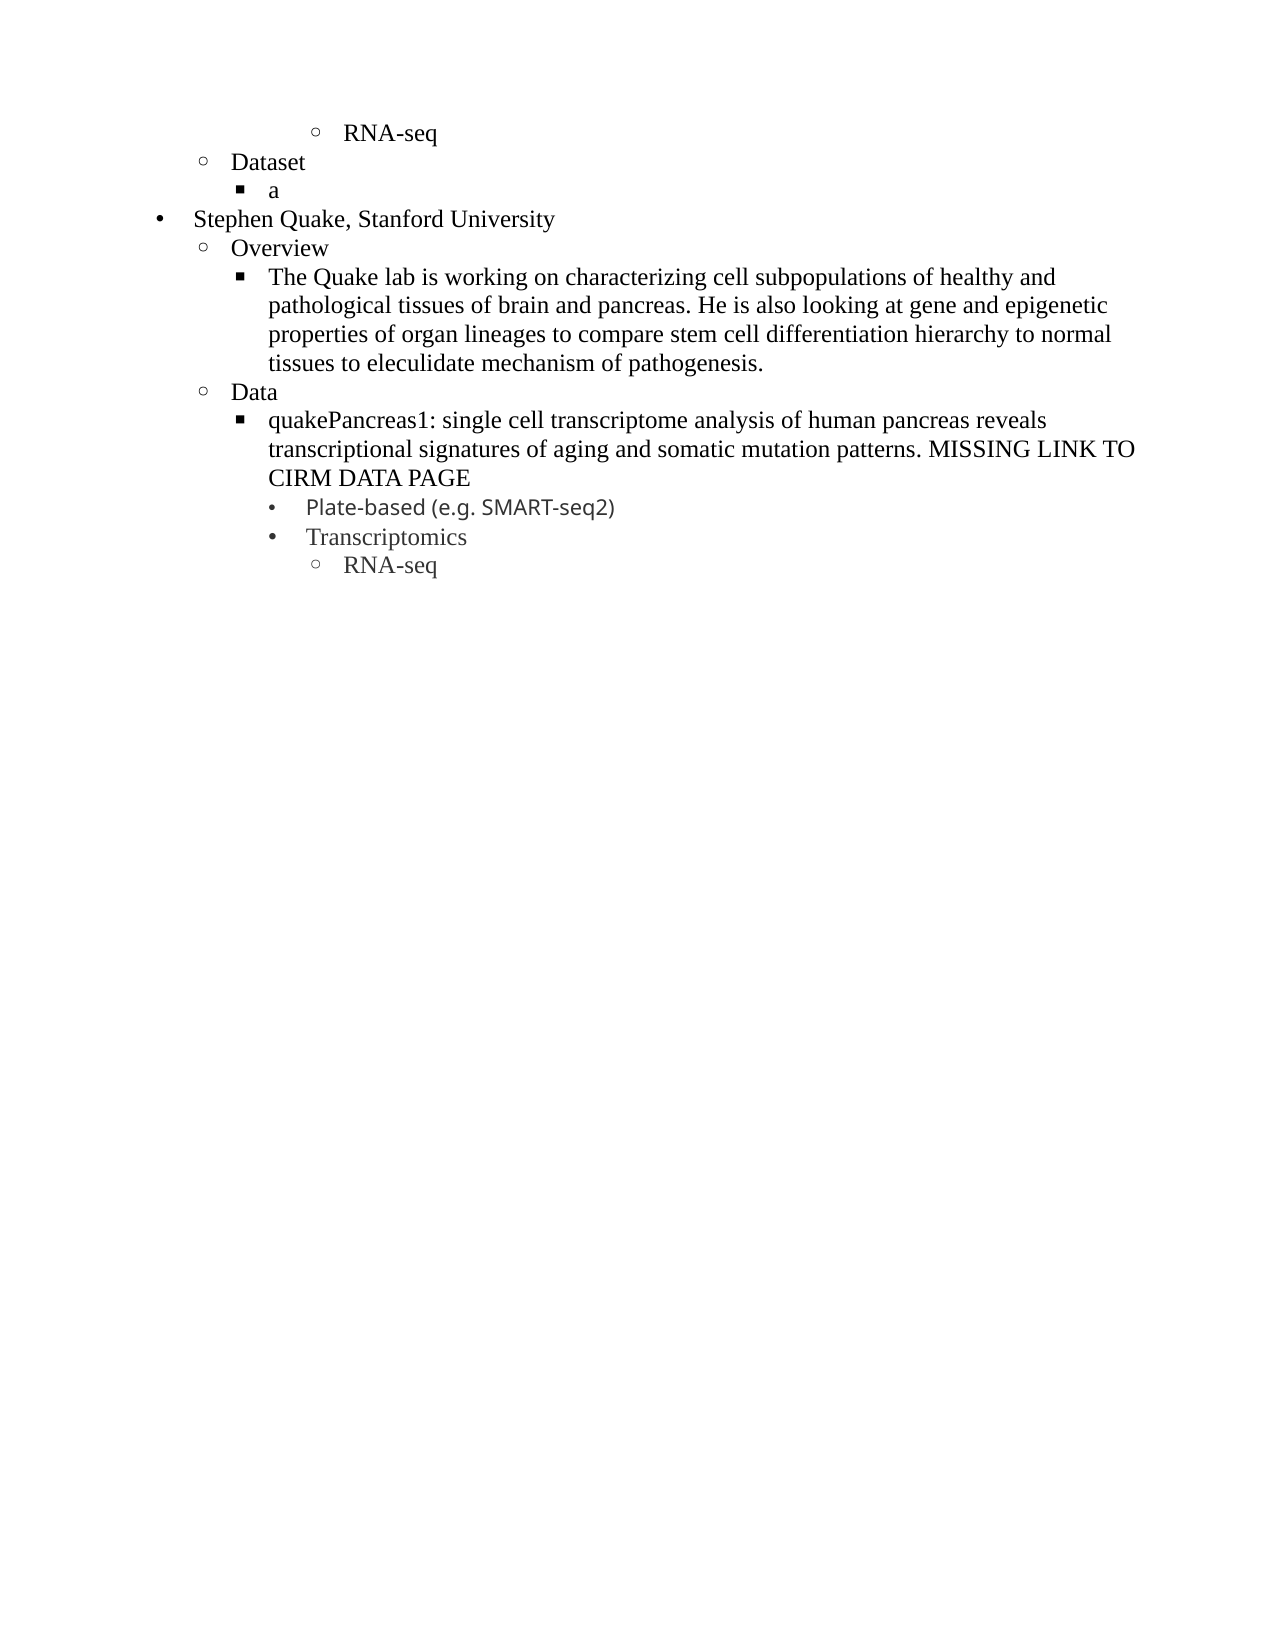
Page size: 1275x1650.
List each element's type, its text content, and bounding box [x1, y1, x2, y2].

list Stephen Quake, Stanford University [156, 204, 1157, 233]
list Overview [193, 233, 1157, 262]
list Transcriptomics [268, 522, 1157, 550]
list The Quake lab is working on characterizing cell subpopulations of healthy and pathological tissues of brain and pancreas. He is also looking at gene and epigenetic properties of organ lineages to compare stem cell differentiation hierarchy to normal tissues to eleculidate mechanism of pathogenesis. [231, 262, 1157, 377]
list quakePancreas1: single cell transcriptome analysis of human pancreas reveals transcriptional signatures of aging and somatic mutation patterns. MISSING LINK TO CIRM DATA PAGE [231, 406, 1157, 492]
list RNA-seq [306, 118, 1157, 147]
list Dataset [193, 147, 1157, 176]
list a [231, 176, 1157, 204]
list Data [193, 377, 1157, 406]
list RNA-seq [306, 550, 1157, 579]
list Plate-based (e.g. SMART-seq2) [268, 492, 1157, 522]
